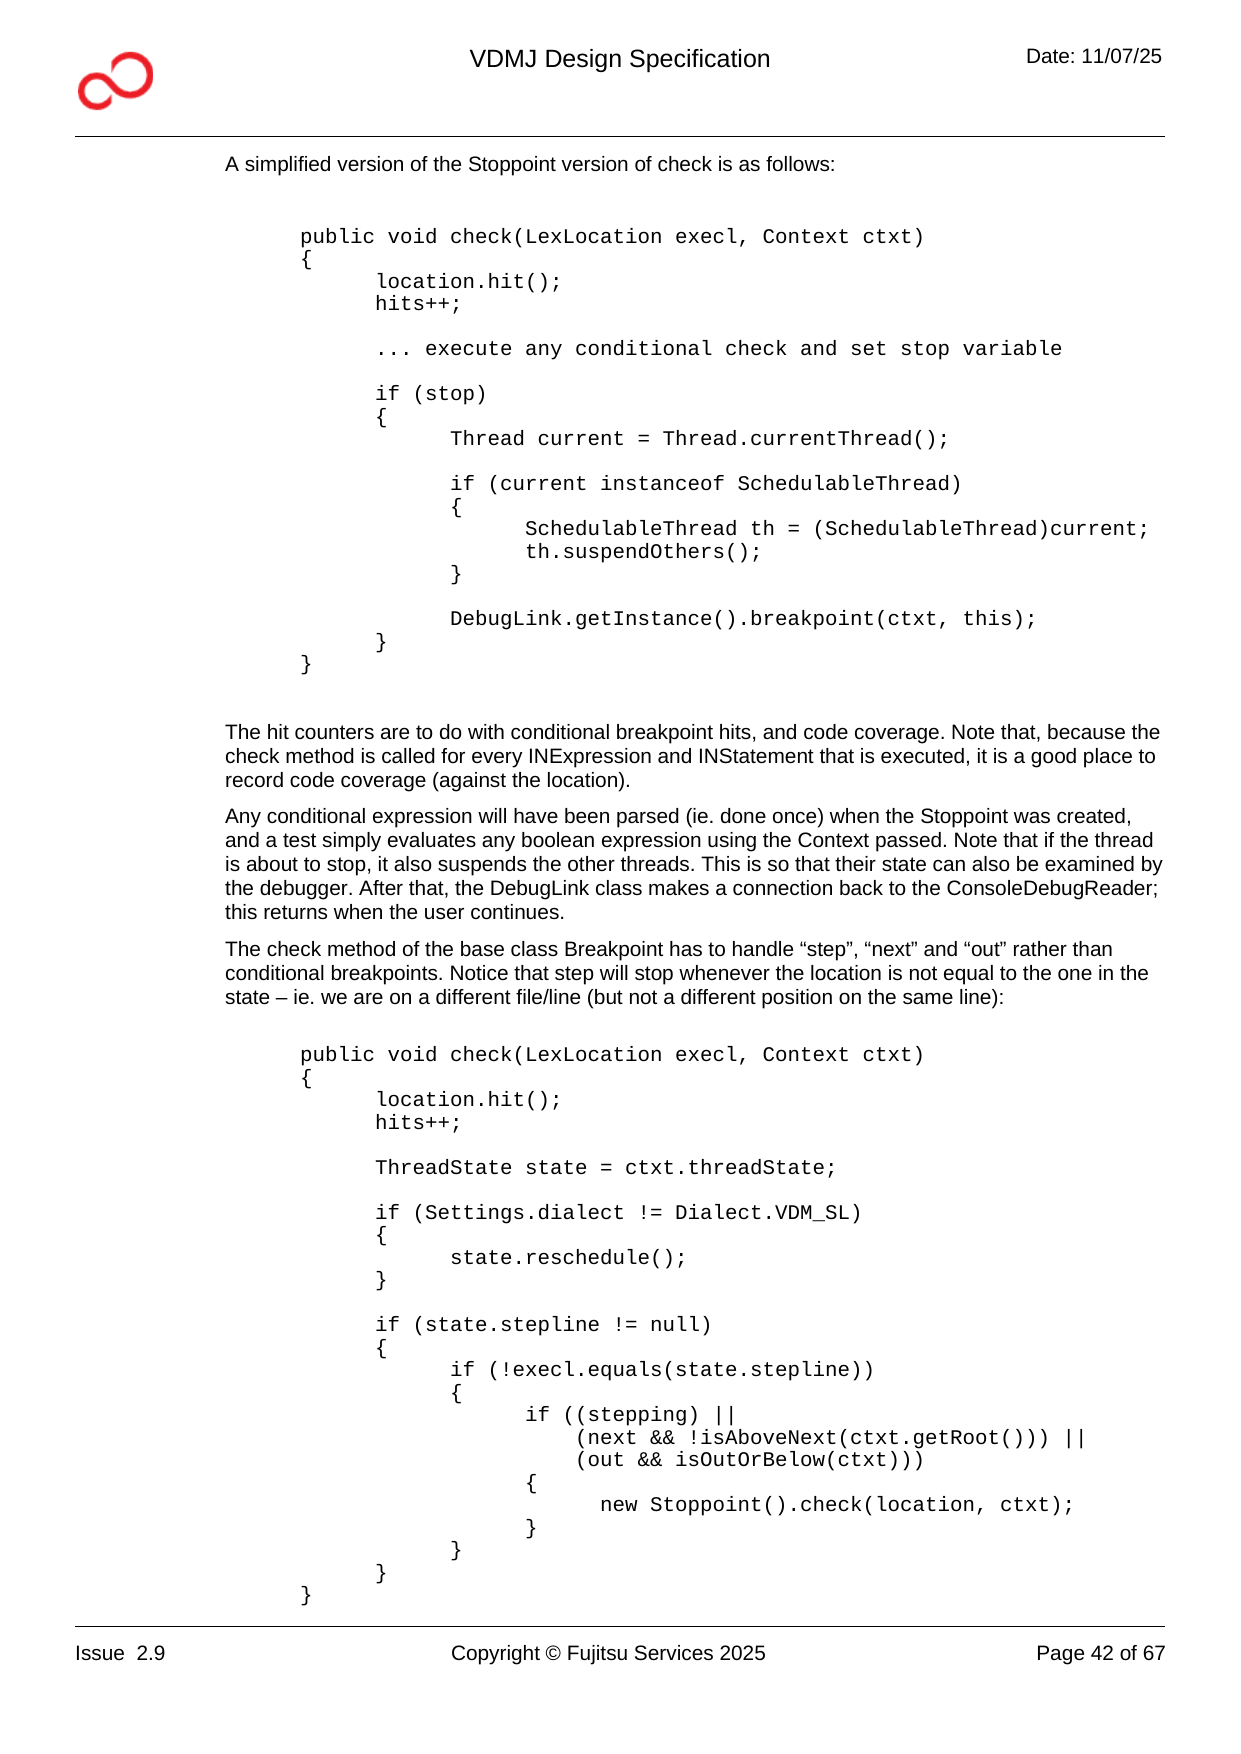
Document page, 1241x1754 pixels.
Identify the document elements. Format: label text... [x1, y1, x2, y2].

text } [225, 1269, 1165, 1291]
text DebugLink.getInstance().breakpoint(ctxt, this); [225, 608, 1165, 630]
text SchedulableThread th = (SchedulableThread)current; [225, 518, 1165, 540]
text if ((stepping) || [225, 1404, 1165, 1426]
text { [225, 1336, 1165, 1359]
text if (state.stepline != null) [225, 1314, 1165, 1336]
text public void check(LexLocation execl, Context ctxt) [225, 1044, 1165, 1066]
text } [225, 653, 1165, 675]
text Any conditional expression will have been parsed (ie. done once) when the Stoppoint was created, and a test simply evaluates any boolean expression using the Context passed. Note that if the thread is about to stop, it also suspends the other threads. This is so that their state can also be examined by the debugger. After that, the DebugLink class makes a connection back to the ConsoleDebugReader; this returns when the user continues. [225, 805, 1165, 924]
text hits++; [225, 293, 1165, 315]
text { [225, 1224, 1165, 1246]
text if (!execl.equals(state.stepline)) [225, 1359, 1165, 1381]
text th.suspendOthers(); [225, 540, 1165, 563]
text { [225, 248, 1165, 270]
text } [225, 1584, 1165, 1606]
text } [225, 1539, 1165, 1561]
text } [225, 563, 1165, 585]
text state.reschedule(); [225, 1246, 1165, 1269]
text (next && !isAboveNext(ctxt.getRoot())) || [225, 1426, 1165, 1449]
text hits++; [225, 1111, 1165, 1134]
text The hit counters are to do with conditional breakpoint hits, and code coverage. Note that, because the check method is called for every INExpression and INStatement that is executed, it is a good place to record code coverage (against the location). [225, 720, 1165, 792]
text if (current instanceof SchedulableThread) [225, 473, 1165, 495]
text The check method of the base class Breakpoint has to handle “step”, “next” and “out” rather than conditional breakpoints. Notice that step will stop whenever the location is not equal to the one in the state – ie. we are on a different file/line (but not a different position on the same line): [225, 937, 1165, 1009]
text { [225, 1066, 1165, 1089]
text (out && isOutOrBelow(ctxt))) [225, 1449, 1165, 1471]
text } [225, 1516, 1165, 1539]
text location.hit(); [225, 1089, 1165, 1111]
picture [78, 44, 153, 120]
text if (stop) [225, 383, 1165, 405]
text public void check(LexLocation execl, Context ctxt) [225, 225, 1165, 248]
text Thread current = Thread.currentThread(); [225, 428, 1165, 450]
text { [225, 495, 1165, 518]
text ... execute any conditional check and set stop variable [225, 338, 1165, 360]
text new Stoppoint().check(location, ctxt); [225, 1494, 1165, 1516]
text ThreadState state = ctxt.threadState; [225, 1156, 1165, 1179]
text A simplified version of the Stoppoint version of check is as follows: [225, 152, 1165, 176]
text { [225, 1471, 1165, 1494]
text { [225, 405, 1165, 428]
text location.hit(); [225, 270, 1165, 293]
text { [225, 1381, 1165, 1404]
text } [225, 630, 1165, 653]
text if (Settings.dialect != Dialect.VDM_SL) [225, 1201, 1165, 1224]
text } [225, 1561, 1165, 1584]
